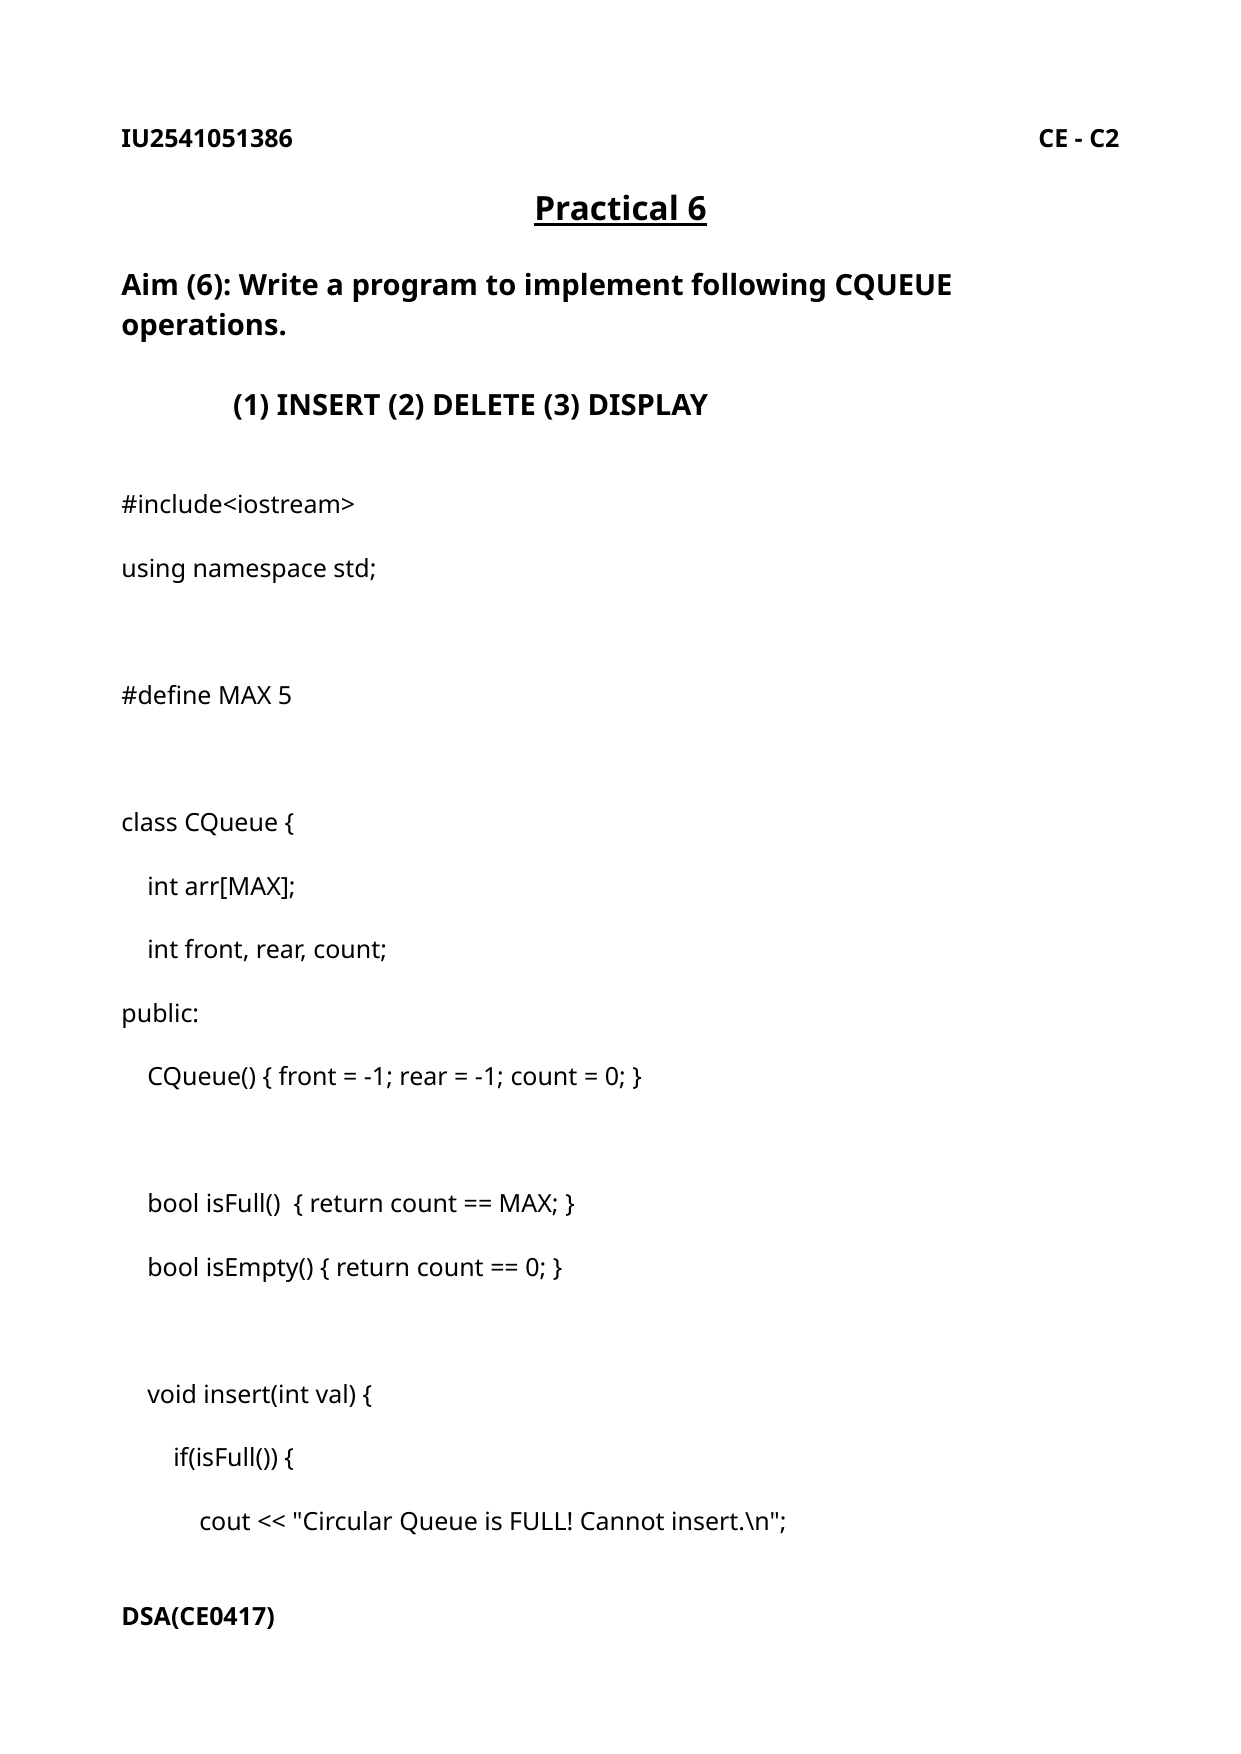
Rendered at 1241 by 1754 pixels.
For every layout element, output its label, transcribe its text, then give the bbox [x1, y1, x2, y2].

text CQueue() { front = -1; rear = -1; count = 0; } [121, 1059, 1119, 1093]
text #define MAX 5 [121, 678, 1119, 712]
text void insert(int val) { [121, 1377, 1119, 1411]
text bool isEmpty() { return count == 0; } [121, 1249, 1119, 1283]
text Aim (6): Write a program to implement following CQUEUE operations. [121, 265, 1119, 344]
text public: [121, 995, 1119, 1029]
text (1) INSERT (2) DELETE (3) DISPLAY [121, 384, 1119, 423]
text class CQueue { [121, 805, 1119, 839]
text cout << "Circular Queue is FULL! Cannot insert.\n"; [121, 1504, 1119, 1538]
text bool isFull() { return count == MAX; } [121, 1186, 1119, 1220]
text #include<iostream> [121, 487, 1119, 521]
text Practical 6 [121, 185, 1119, 231]
text if(isFull()) { [121, 1440, 1119, 1474]
text int front, rear, count; [121, 932, 1119, 966]
text int arr[MAX]; [121, 868, 1119, 902]
text using namespace std; [121, 551, 1119, 584]
